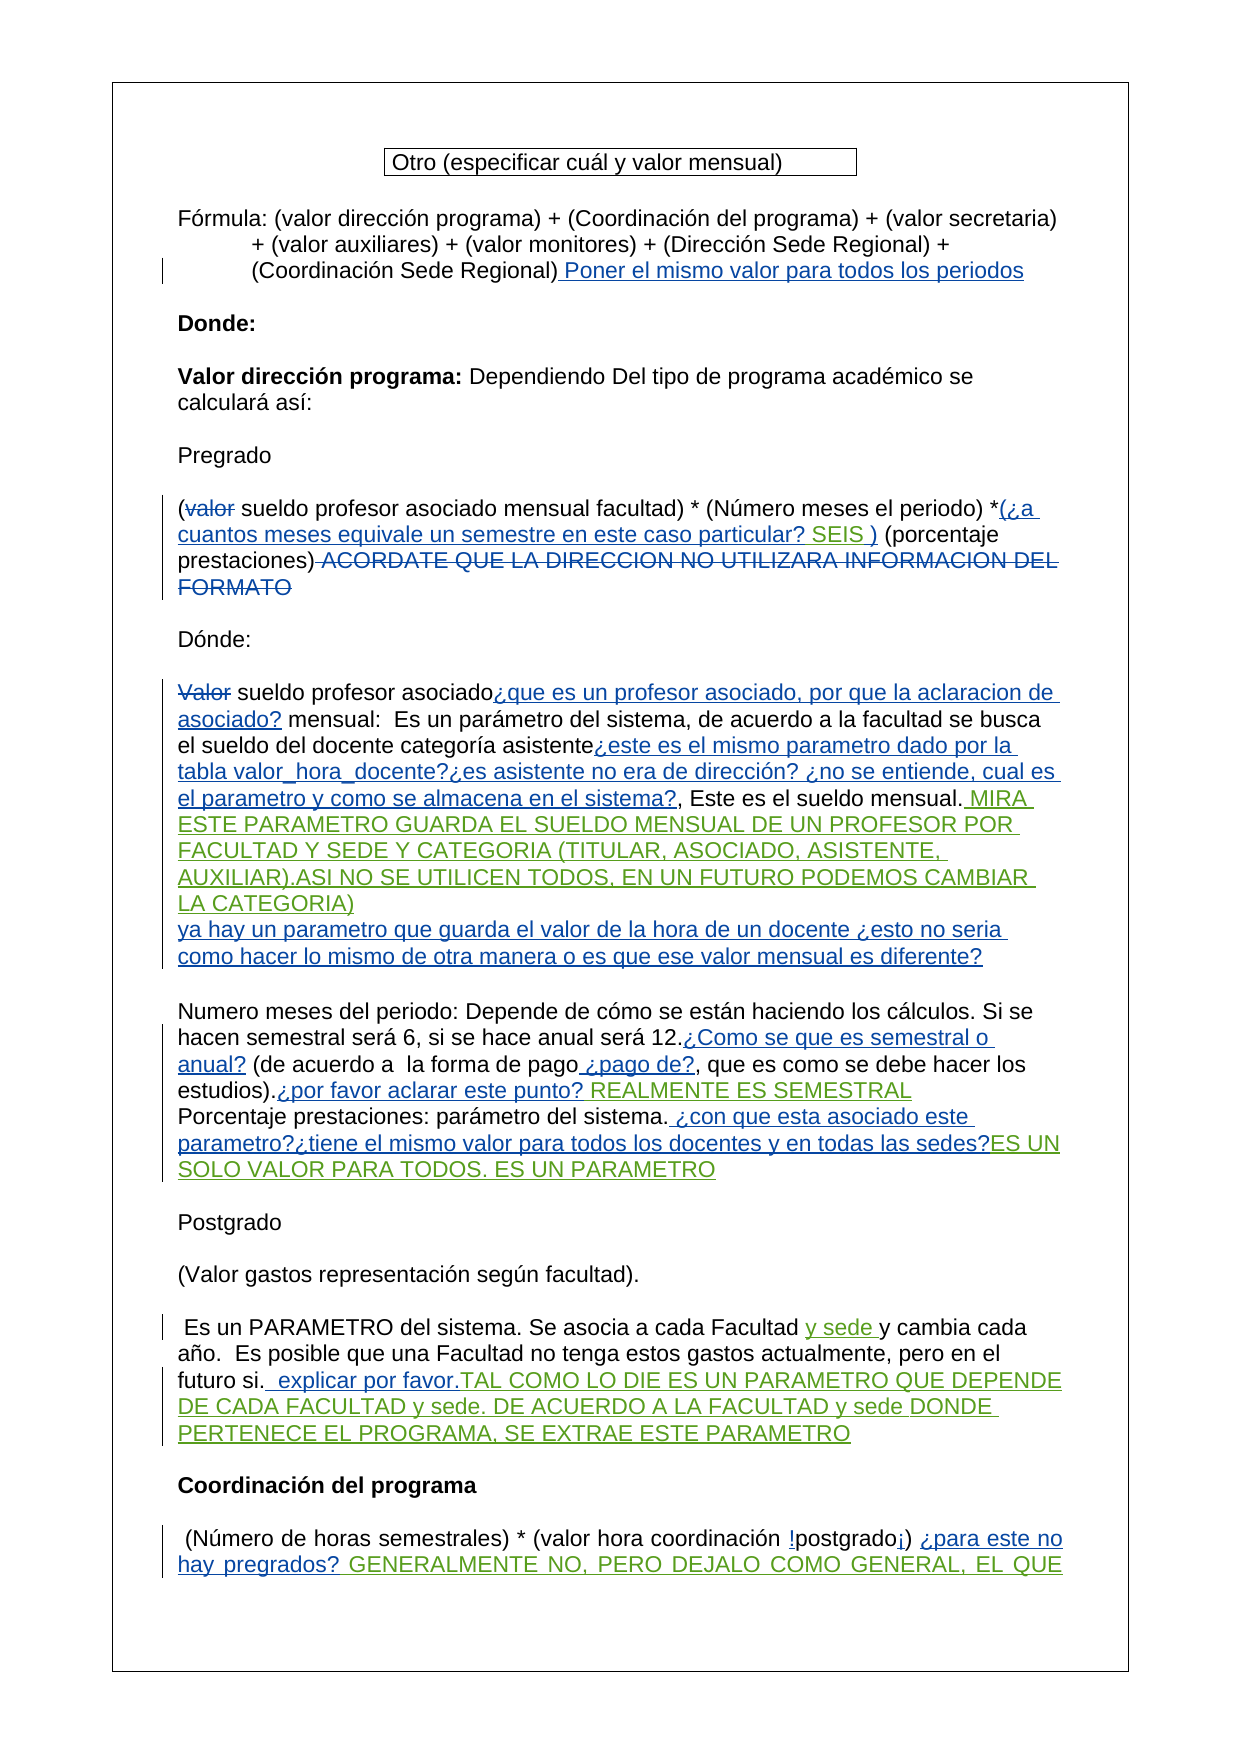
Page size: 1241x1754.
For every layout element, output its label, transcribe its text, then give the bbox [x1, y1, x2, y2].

text (Coordinación Sede Regional) Poner el mismo valor para todos los periodos [177, 257, 1063, 284]
text ( sueldo profesor asociado mensual facultad) * (Número meses el periodo) *(¿a cuantos meses equivale un semestre en este caso particular? SEIS ) (porcentaje prestaciones) [177, 495, 1063, 600]
text Donde: [177, 310, 1063, 337]
text Coordinación del programa [177, 1472, 1063, 1498]
text Fórmula: (valor dirección programa) + (Coordinación del programa) + (valor secretaria) [177, 205, 1063, 231]
text sueldo profesor asociado¿que es un profesor asociado, por que la aclaracion de asociado? mensual: Es un parámetro del sistema, de acuerdo a la facultad se busca el sueldo del docente categoría asistente¿este es el mismo parametro dado por la tabla valor_hora_docente?¿es asistente no era de dirección? ¿no se entiende, cual es el parametro y como se almacena en el sistema?, Este es el sueldo mensual. MIRA ESTE PARAMETRO GUARDA EL SUELDO MENSUAL DE UN PROFESOR POR FACULTAD Y SEDE Y CATEGORIA (TITULAR, ASOCIADO, ASISTENTE, AUXILIAR).ASI NO SE UTILICEN TODOS, EN UN FUTURO PODEMOS CAMBIAR LA CATEGORIA) [177, 679, 1063, 916]
text Dónde: [177, 626, 1063, 653]
text Pregrado [177, 442, 1063, 468]
text Postgrado [177, 1209, 1063, 1235]
table_cell Otro (especificar cuál y valor mensual) [385, 149, 856, 175]
text Porcentaje prestaciones: parámetro del sistema. ¿con que esta asociado este parametro?¿tiene el mismo valor para todos los docentes y en todas las sedes?ES UN SOLO VALOR PARA TODOS. ES UN PARAMETRO [177, 1103, 1063, 1182]
text Numero meses del periodo: Depende de cómo se están haciendo los cálculos. Si se hacen semestral será 6, si se hace anual será 12.¿Como se que es semestral o anual? (de acuerdo a la forma de pago ¿pago de?, que es como se debe hacer los estudios).¿por favor aclarar este punto? REALMENTE ES SEMESTRAL [177, 998, 1063, 1103]
text Valor dirección programa: Dependiendo Del tipo de programa académico se calculará así: [177, 363, 1063, 416]
text (Número de horas semestrales) * (valor hora coordinación !postgrado¡) ¿para este no hay pregrados? GENERALMENTE NO, PERO DEJALO COMO GENERAL, EL QUE [177, 1525, 1063, 1574]
text Es un PARAMETRO del sistema. Se asocia a cada Facultad y sede y cambia cada año. Es posible que una Facultad no tenga estos gastos actualmente, pero en el futuro si. explicar por favor.TAL COMO LO DIE ES UN PARAMETRO QUE DEPENDE DE CADA FACULTAD y sede. DE ACUERDO A LA FACULTAD y sede DONDE PERTENECE EL PROGRAMA, SE EXTRAE ESTE PARAMETRO [177, 1314, 1063, 1446]
text ya hay un parametro que guarda el valor de la hora de un docente ¿esto no seria como hacer lo mismo de otra manera o es que ese valor mensual es diferente? [177, 916, 1063, 969]
text (Valor gastos representación según facultad). [177, 1261, 1063, 1288]
text + (valor auxiliares) + (valor monitores) + (Dirección Sede Regional) + [177, 231, 1063, 257]
